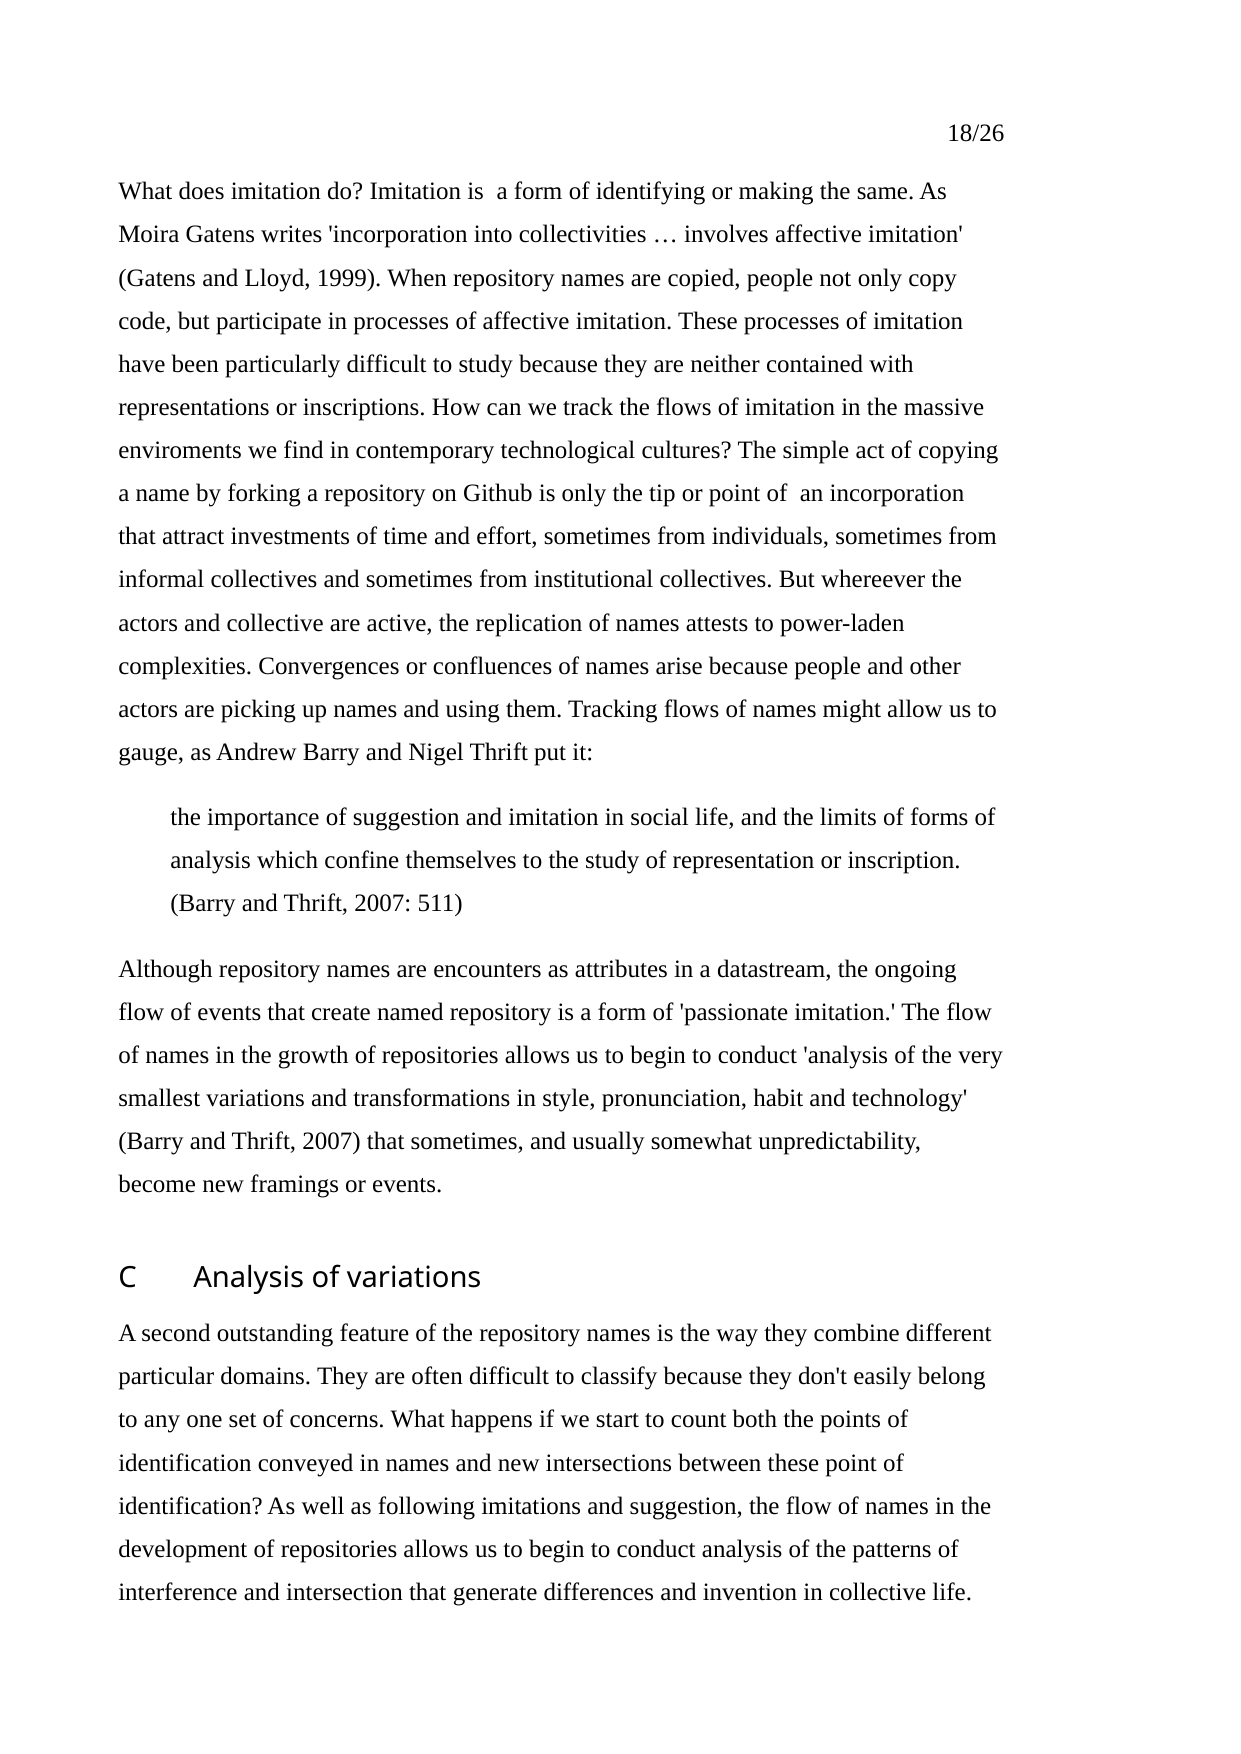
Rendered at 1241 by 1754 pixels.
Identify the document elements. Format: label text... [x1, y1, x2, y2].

text the importance of suggestion and imitation in social life, and the limits of forms of analysis which confine themselves to the study of representation or inscription. (Barry and Thrift, 2007: 511) [170, 802, 1004, 917]
text A second outstanding feature of the repository names is the way they combine different particular domains. They are often difficult to classify because they don't easily belong to any one set of concerns. What happens if we start to count both the points of identification conveyed in names and new intersections between these point of identification? As well as following imitations and suggestion, the flow of names in the development of repositories allows us to begin to conduct analysis of the patterns of interference and intersection that generate differences and invention in collective life. [118, 1318, 1004, 1606]
subtitle Analysis of variations [118, 1256, 1004, 1296]
text Although repository names are encounters as attributes in a datastream, the ongoing flow of events that create named repository is a form of 'passionate imitation.' The flow of names in the growth of repositories allows us to begin to conduct 'analysis of the very smallest variations and transformations in style, pronunciation, habit and technology' (Barry and Thrift, 2007) that sometimes, and usually somewhat unpredictability, become new framings or events. [118, 954, 1004, 1198]
text What does imitation do? Imitation is a form of identifying or making the same. As Moira Gatens writes 'incorporation into collectivities … involves affective imitation' (Gatens and Lloyd, 1999). When repository names are copied, people not only copy code, but participate in processes of affective imitation. These processes of imitation have been particularly difficult to study because they are neither contained with representations or inscriptions. How can we track the flows of imitation in the massive enviroments we find in contemporary technological cultures? The simple act of copying a name by forking a repository on Github is only the tip or point of an incorporation that attract investments of time and effort, sometimes from individuals, sometimes from informal collectives and sometimes from institutional collectives. But whereever the actors and collective are active, the replication of names attests to power-laden complexities. Convergences or confluences of names arise because people and other actors are picking up names and using them. Tracking flows of names might allow us to gauge, as Andrew Barry and Nigel Thrift put it: [118, 176, 1004, 766]
